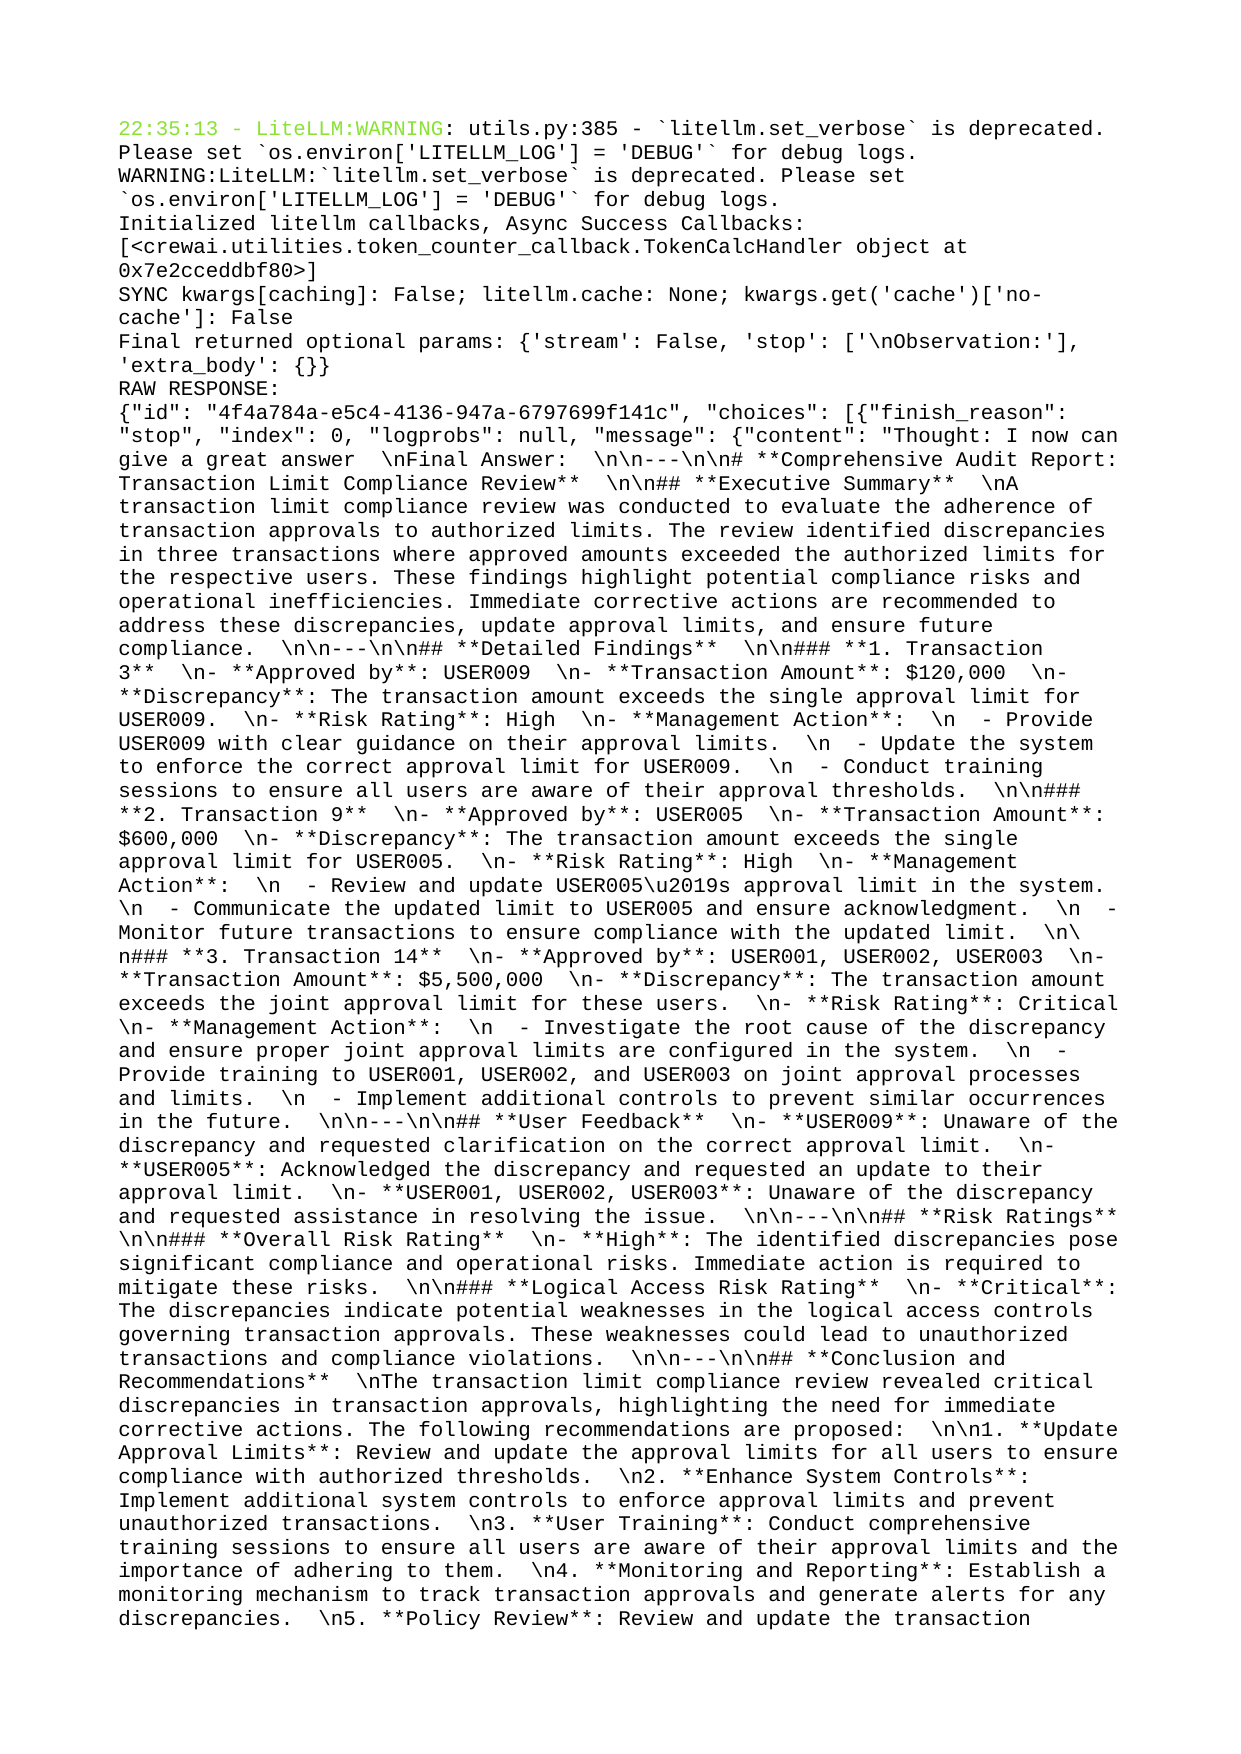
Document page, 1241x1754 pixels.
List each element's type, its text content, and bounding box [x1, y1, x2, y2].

text Final returned optional params: {'stream': False, 'stop': ['\nObservation:'], 'extra_body': {}} [118, 331, 1122, 378]
text Initialized litellm callbacks, Async Success Callbacks: [<crewai.utilities.token_counter_callback.TokenCalcHandler object at 0x7e2cceddbf80>] [118, 213, 1122, 284]
text SYNC kwargs[caching]: False; litellm.cache: None; kwargs.get('cache')['no-cache']: False [118, 284, 1122, 331]
text WARNING:LiteLLM:`litellm.set_verbose` is deprecated. Please set `os.environ['LITELLM_LOG'] = 'DEBUG'` for debug logs. [118, 165, 1122, 213]
text 22:35:13 - LiteLLM:WARNING: utils.py:385 - `litellm.set_verbose` is deprecated. Please set `os.environ['LITELLM_LOG'] = 'DEBUG'` for debug logs. [118, 118, 1122, 165]
text RAW RESPONSE: [118, 378, 1122, 402]
text {"id": "4f4a784a-e5c4-4136-947a-6797699f141c", "choices": [{"finish_reason": "stop", "index": 0, "logprobs": null, "message": {"content": "Thought: I now can give a great answer \nFinal Answer: \n\n---\n\n# **Comprehensive Audit Report: Transaction Limit Compliance Review** \n\n## **Executive Summary** \nA transaction limit compliance review was conducted to evaluate the adherence of transaction approvals to authorized limits. The review identified discrepancies in three transactions where approved amounts exceeded the authorized limits for the respective users. These findings highlight potential compliance risks and operational inefficiencies. Immediate corrective actions are recommended to address these discrepancies, update approval limits, and ensure future compliance. \n\n---\n\n## **Detailed Findings** \n\n### **1. Transaction 3** \n- **Approved by**: USER009 \n- **Transaction Amount**: $120,000 \n- **Discrepancy**: The transaction amount exceeds the single approval limit for USER009. \n- **Risk Rating**: High \n- **Management Action**: \n - Provide USER009 with clear guidance on their approval limits. \n - Update the system to enforce the correct approval limit for USER009. \n - Conduct training sessions to ensure all users are aware of their approval thresholds. \n\n### **2. Transaction 9** \n- **Approved by**: USER005 \n- **Transaction Amount**: $600,000 \n- **Discrepancy**: The transaction amount exceeds the single approval limit for USER005. \n- **Risk Rating**: High \n- **Management Action**: \n - Review and update USER005\u2019s approval limit in the system. \n - Communicate the updated limit to USER005 and ensure acknowledgment. \n - Monitor future transactions to ensure compliance with the updated limit. \n\n### **3. Transaction 14** \n- **Approved by**: USER001, USER002, USER003 \n- **Transaction Amount**: $5,500,000 \n- **Discrepancy**: The transaction amount exceeds the joint approval limit for these users. \n- **Risk Rating**: Critical \n- **Management Action**: \n - Investigate the root cause of the discrepancy and ensure proper joint approval limits are configured in the system. \n - Provide training to USER001, USER002, and USER003 on joint approval processes and limits. \n - Implement additional controls to prevent similar occurrences in the future. \n\n---\n\n## **User Feedback** \n- **USER009**: Unaware of the discrepancy and requested clarification on the correct approval limit. \n- **USER005**: Acknowledged the discrepancy and requested an update to their approval limit. \n- **USER001, USER002, USER003**: Unaware of the discrepancy and requested assistance in resolving the issue. \n\n---\n\n## **Risk Ratings** \n\n### **Overall Risk Rating** \n- **High**: The identified discrepancies pose significant compliance and operational risks. Immediate action is required to mitigate these risks. \n\n### **Logical Access Risk Rating** \n- **Critical**: The discrepancies indicate potential weaknesses in the logical access controls governing transaction approvals. These weaknesses could lead to unauthorized transactions and compliance violations. \n\n---\n\n## **Conclusion and Recommendations** \nThe transaction limit compliance review revealed critical discrepancies in transaction approvals, highlighting the need for immediate corrective actions. The following recommendations are proposed: \n\n1. **Update Approval Limits**: Review and update the approval limits for all users to ensure compliance with authorized thresholds. \n2. **Enhance System Controls**: Implement additional system controls to enforce approval limits and prevent unauthorized transactions. \n3. **User Training**: Conduct comprehensive training sessions to ensure all users are aware of their approval limits and the importance of adhering to them. \n4. **Monitoring and Reporting**: Establish a monitoring mechanism to track transaction approvals and generate alerts for any discrepancies. \n5. **Policy Review**: Review and update the transaction [118, 402, 1122, 1631]
